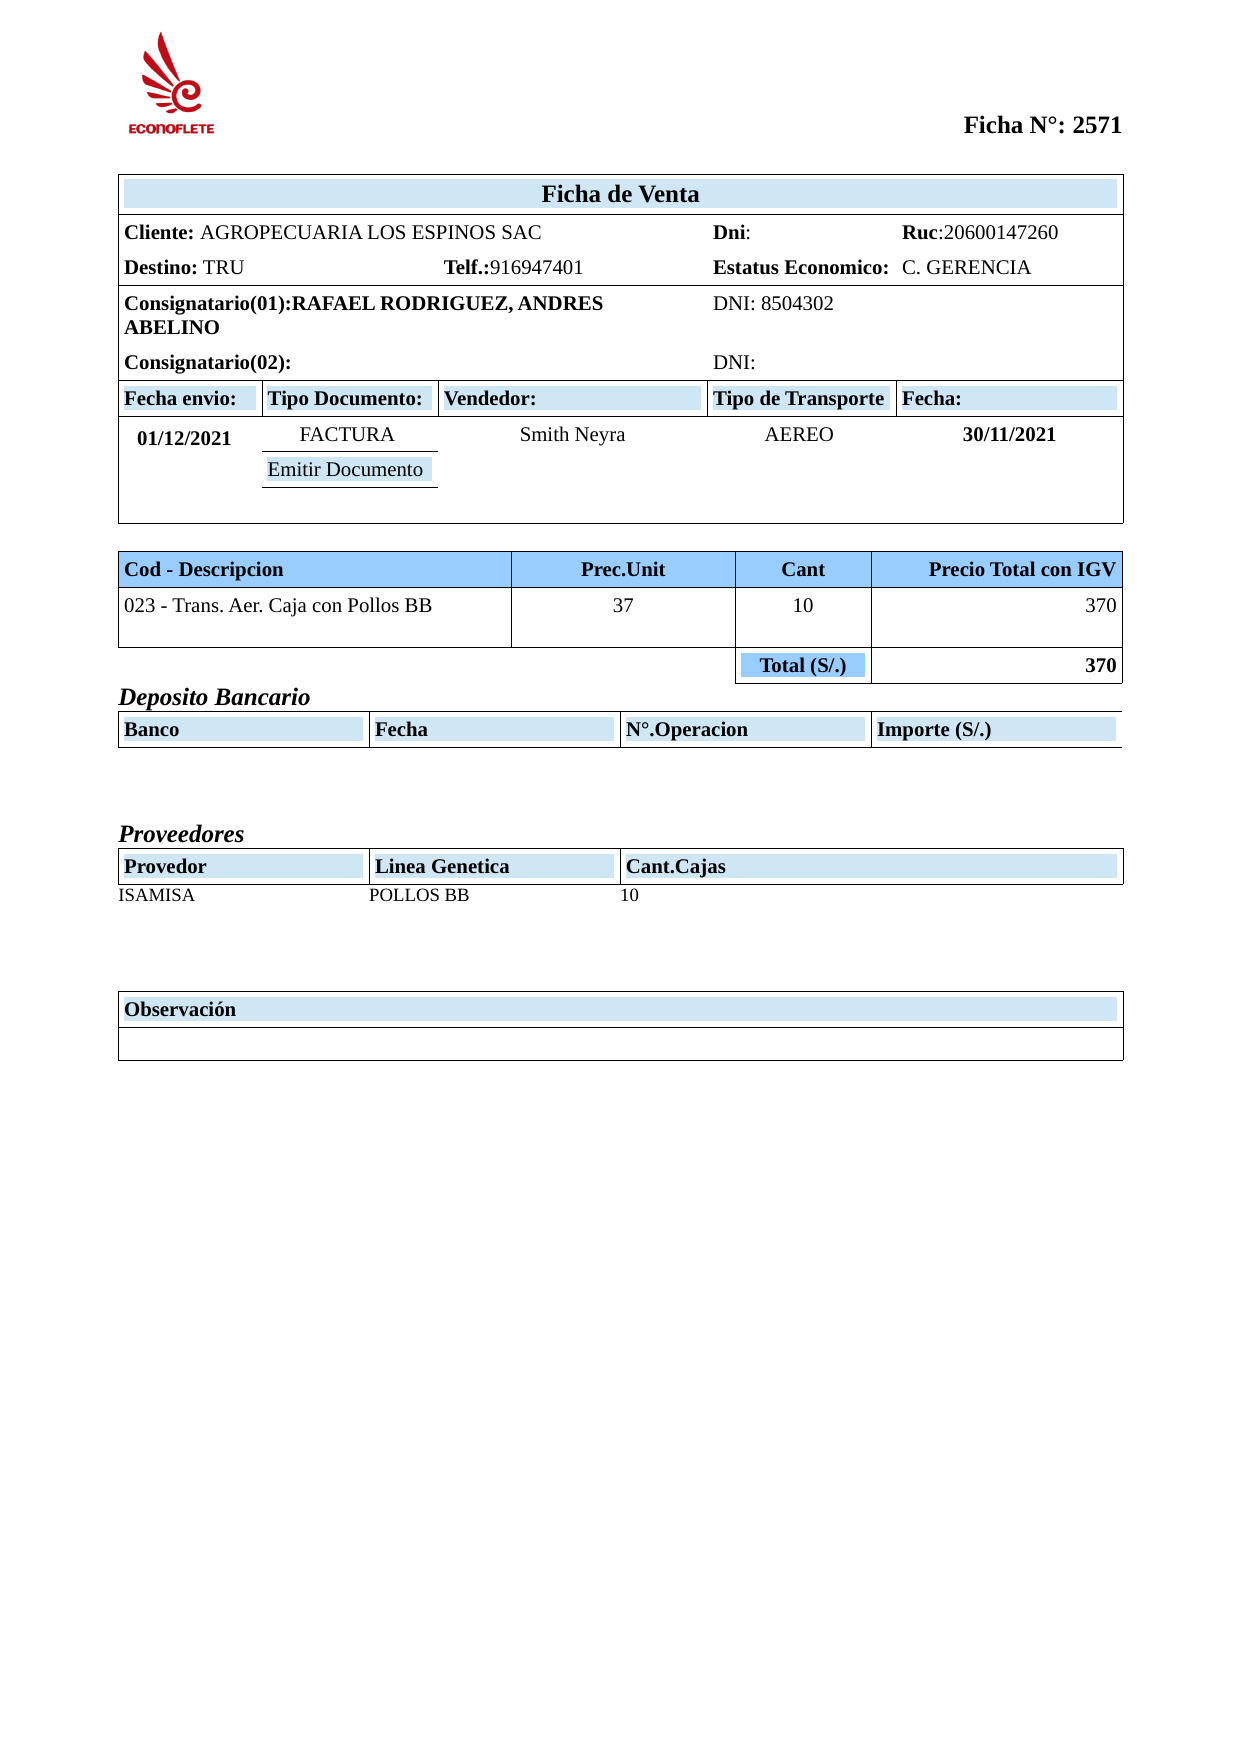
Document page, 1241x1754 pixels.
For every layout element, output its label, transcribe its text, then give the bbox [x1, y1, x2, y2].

table_cell AEREO [707, 417, 896, 523]
table_cell [620, 970, 1123, 991]
table_header Cant.Cajas [621, 849, 1123, 883]
table_cell [871, 771, 1122, 795]
table_cell [620, 905, 1123, 927]
table_cell [118, 927, 369, 948]
table_cell [369, 948, 620, 970]
table_cell 10 [620, 885, 1123, 905]
table_cell Consignatario(02): [119, 345, 707, 380]
table_cell [118, 795, 369, 819]
table_cell 37 [512, 588, 735, 647]
table_header Fecha [370, 712, 620, 747]
table_cell [620, 748, 871, 771]
table_cell Tipo Documento: [263, 381, 438, 416]
picture [118, 31, 225, 134]
table_cell [369, 927, 620, 948]
table_cell [369, 771, 620, 795]
table_cell Smith Neyra [438, 417, 707, 523]
table_cell Telf.:916947401 [438, 249, 707, 285]
table_header Cant [736, 552, 871, 587]
table_cell Emitir Documento [262, 452, 438, 487]
table_cell [620, 795, 871, 819]
table_cell [118, 948, 369, 970]
table_cell Fecha: [897, 381, 1123, 416]
table_cell Dni: [707, 215, 896, 249]
table_header Banco [119, 712, 369, 747]
text Proveedores [118, 819, 1122, 848]
table_cell [511, 648, 735, 682]
table_header Linea Genetica [370, 849, 620, 883]
table_cell 01/12/2021 [119, 417, 262, 523]
table_cell [620, 927, 1123, 948]
table_cell Cliente: AGROPECUARIA LOS ESPINOS SAC [119, 215, 707, 249]
table_cell Consignatario(01):RAFAEL RODRIGUEZ, ANDRES ABELINO [119, 286, 707, 344]
table_cell Fecha envio: [119, 381, 262, 416]
table_cell [262, 488, 438, 523]
table_cell [118, 648, 511, 682]
table_cell [118, 905, 369, 927]
table_cell Destino: TRU [119, 249, 438, 285]
table_cell DNI: [707, 345, 1123, 380]
table_cell 370 [872, 588, 1122, 647]
table_cell 023 - Trans. Aer. Caja con Pollos BB [119, 588, 511, 647]
table_cell [118, 771, 369, 795]
table_header Ficha de Venta [119, 175, 1123, 214]
table_header Importe (S/.) [872, 712, 1122, 747]
table_header Cod - Descripcion [119, 552, 511, 587]
table_cell [620, 771, 871, 795]
table_header Provedor [119, 849, 369, 883]
table_cell [369, 970, 620, 991]
table_cell [118, 748, 369, 771]
table_header N°.Operacion [621, 712, 871, 747]
table_cell Estatus Economico: [707, 249, 896, 285]
table_cell 370 [872, 648, 1122, 682]
table_cell C. GERENCIA [896, 249, 1123, 285]
table_cell [620, 948, 1123, 970]
table_cell [871, 795, 1122, 819]
table_cell [871, 748, 1122, 771]
table_cell [119, 1028, 1123, 1060]
table_cell Vendedor: [439, 381, 707, 416]
table_cell [369, 748, 620, 771]
table_cell Tipo de Transporte [708, 381, 896, 416]
table_cell [369, 795, 620, 819]
table_cell 30/11/2021 [896, 417, 1123, 523]
table_cell Ruc:20600147260 [896, 215, 1123, 249]
table_cell POLLOS BB [369, 885, 620, 905]
table_header Observación [119, 992, 1123, 1027]
text Deposito Bancario [118, 682, 1122, 711]
table_cell Total (S/.) [736, 648, 871, 682]
table_header Precio Total con IGV [872, 552, 1122, 587]
table_cell 10 [736, 588, 871, 647]
table_cell FACTURA [262, 417, 438, 451]
table_cell ISAMISA [118, 885, 369, 905]
table_cell [369, 905, 620, 927]
table_cell DNI: 8504302 [707, 286, 1123, 344]
table_cell [118, 970, 369, 991]
table_header Prec.Unit [512, 552, 735, 587]
